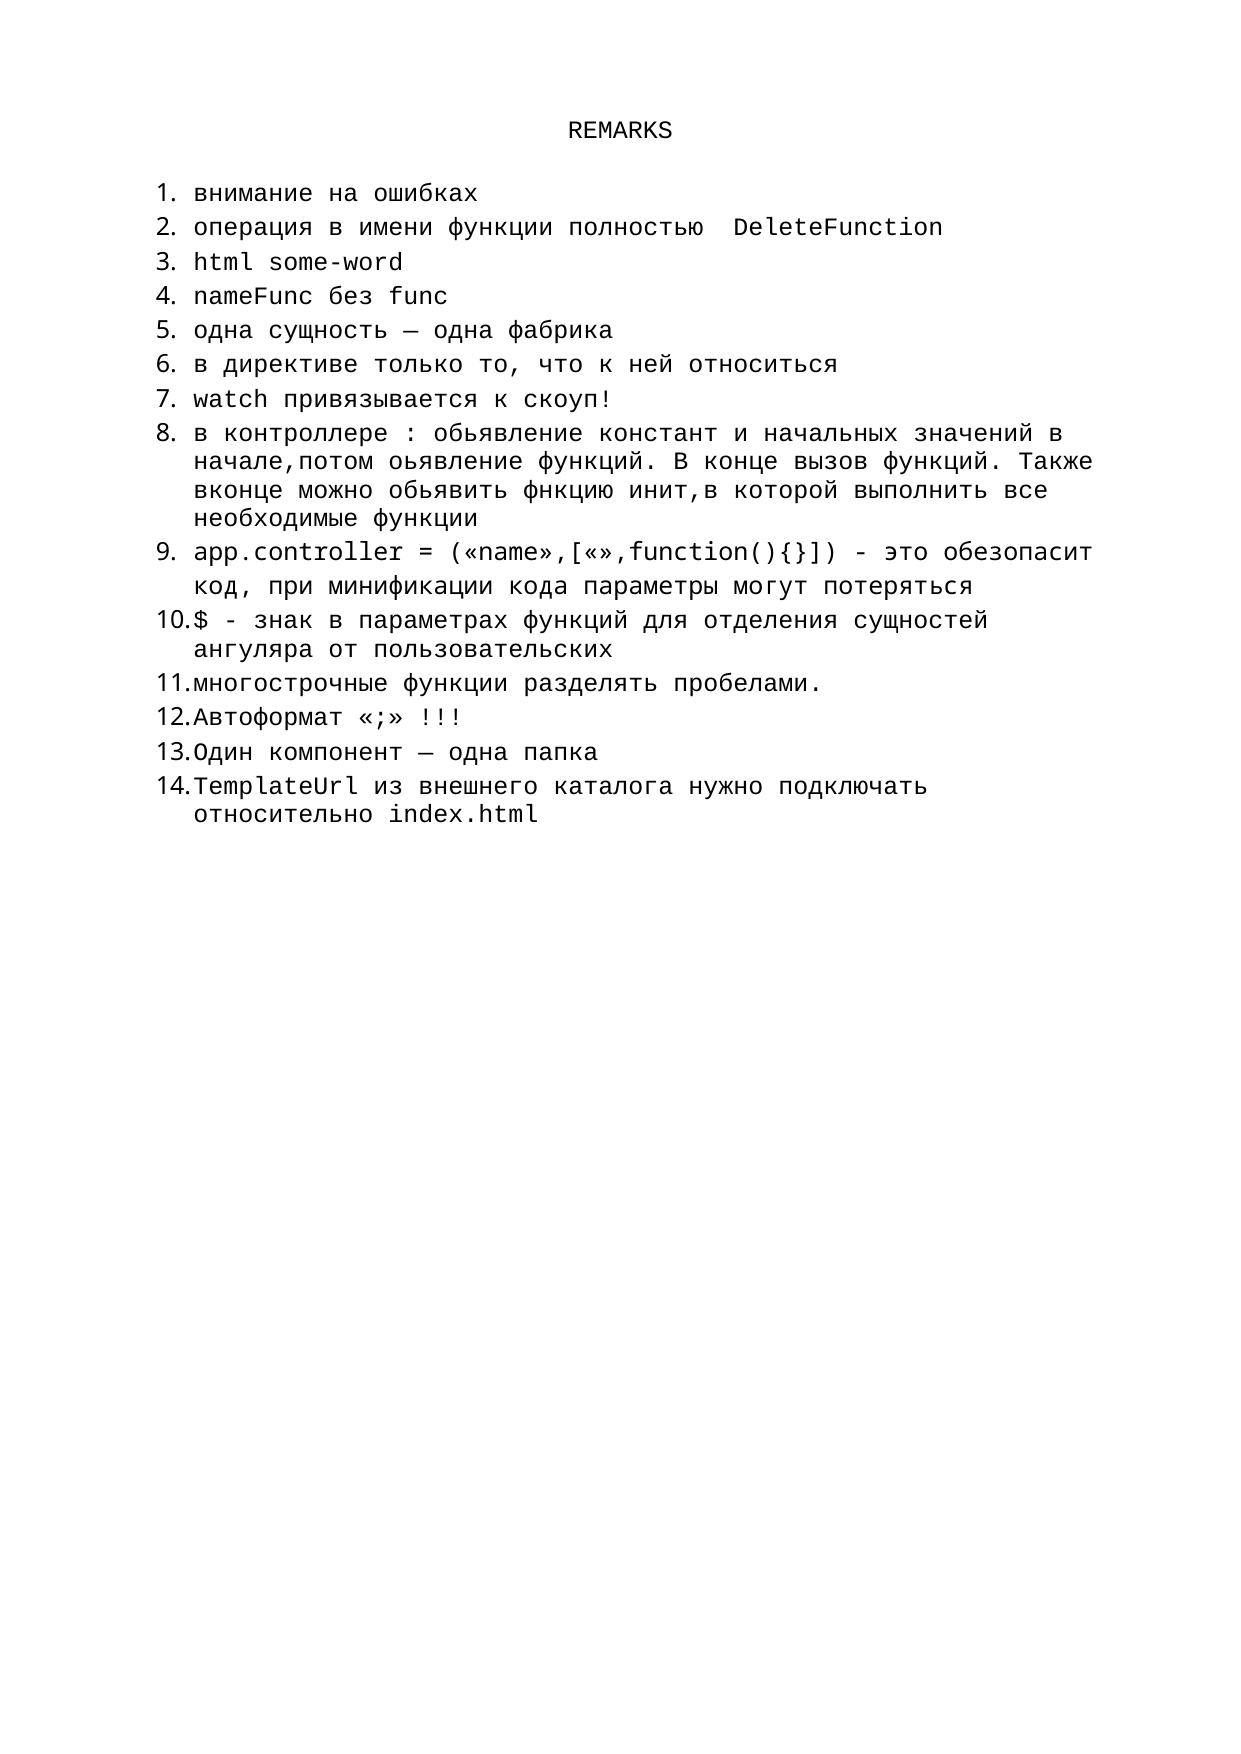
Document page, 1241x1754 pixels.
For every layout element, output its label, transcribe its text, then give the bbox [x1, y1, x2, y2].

list nameFunc без func [156, 278, 1122, 312]
list watch привязывается к скоуп! [156, 380, 1122, 415]
list $ - знак в параметрах функций для отделения сущностей ангуляра от пользовательских [156, 602, 1122, 665]
list Один компонент — одна папка [156, 733, 1122, 767]
list одна сущность — одна фабрика [156, 312, 1122, 346]
list TemplateUrl из внешнего каталога нужно подключать относительно index.html [156, 767, 1122, 830]
list Автоформат «;» !!! [156, 699, 1122, 733]
list в контроллере : обьявление констант и начальных значений в начале,потом оьявление функций. В конце вызов функций. Также вконце можно обьявить фнкцию инит,в которой выполнить все необходимые функции [156, 415, 1122, 534]
list в директиве только то, что к ней относиться [156, 346, 1122, 380]
list внимание на ошибках [156, 175, 1122, 209]
list многострочные функции разделять пробелами. [156, 665, 1122, 699]
text REMARKS [118, 118, 1122, 146]
list операция в имени функции полностью DeleteFunction [156, 209, 1122, 243]
list html some-word [156, 243, 1122, 278]
list app.controller = («name»,[«»,function(){}]) - это обезопасит код, при минификации кода параметры могут потеряться [156, 534, 1122, 602]
